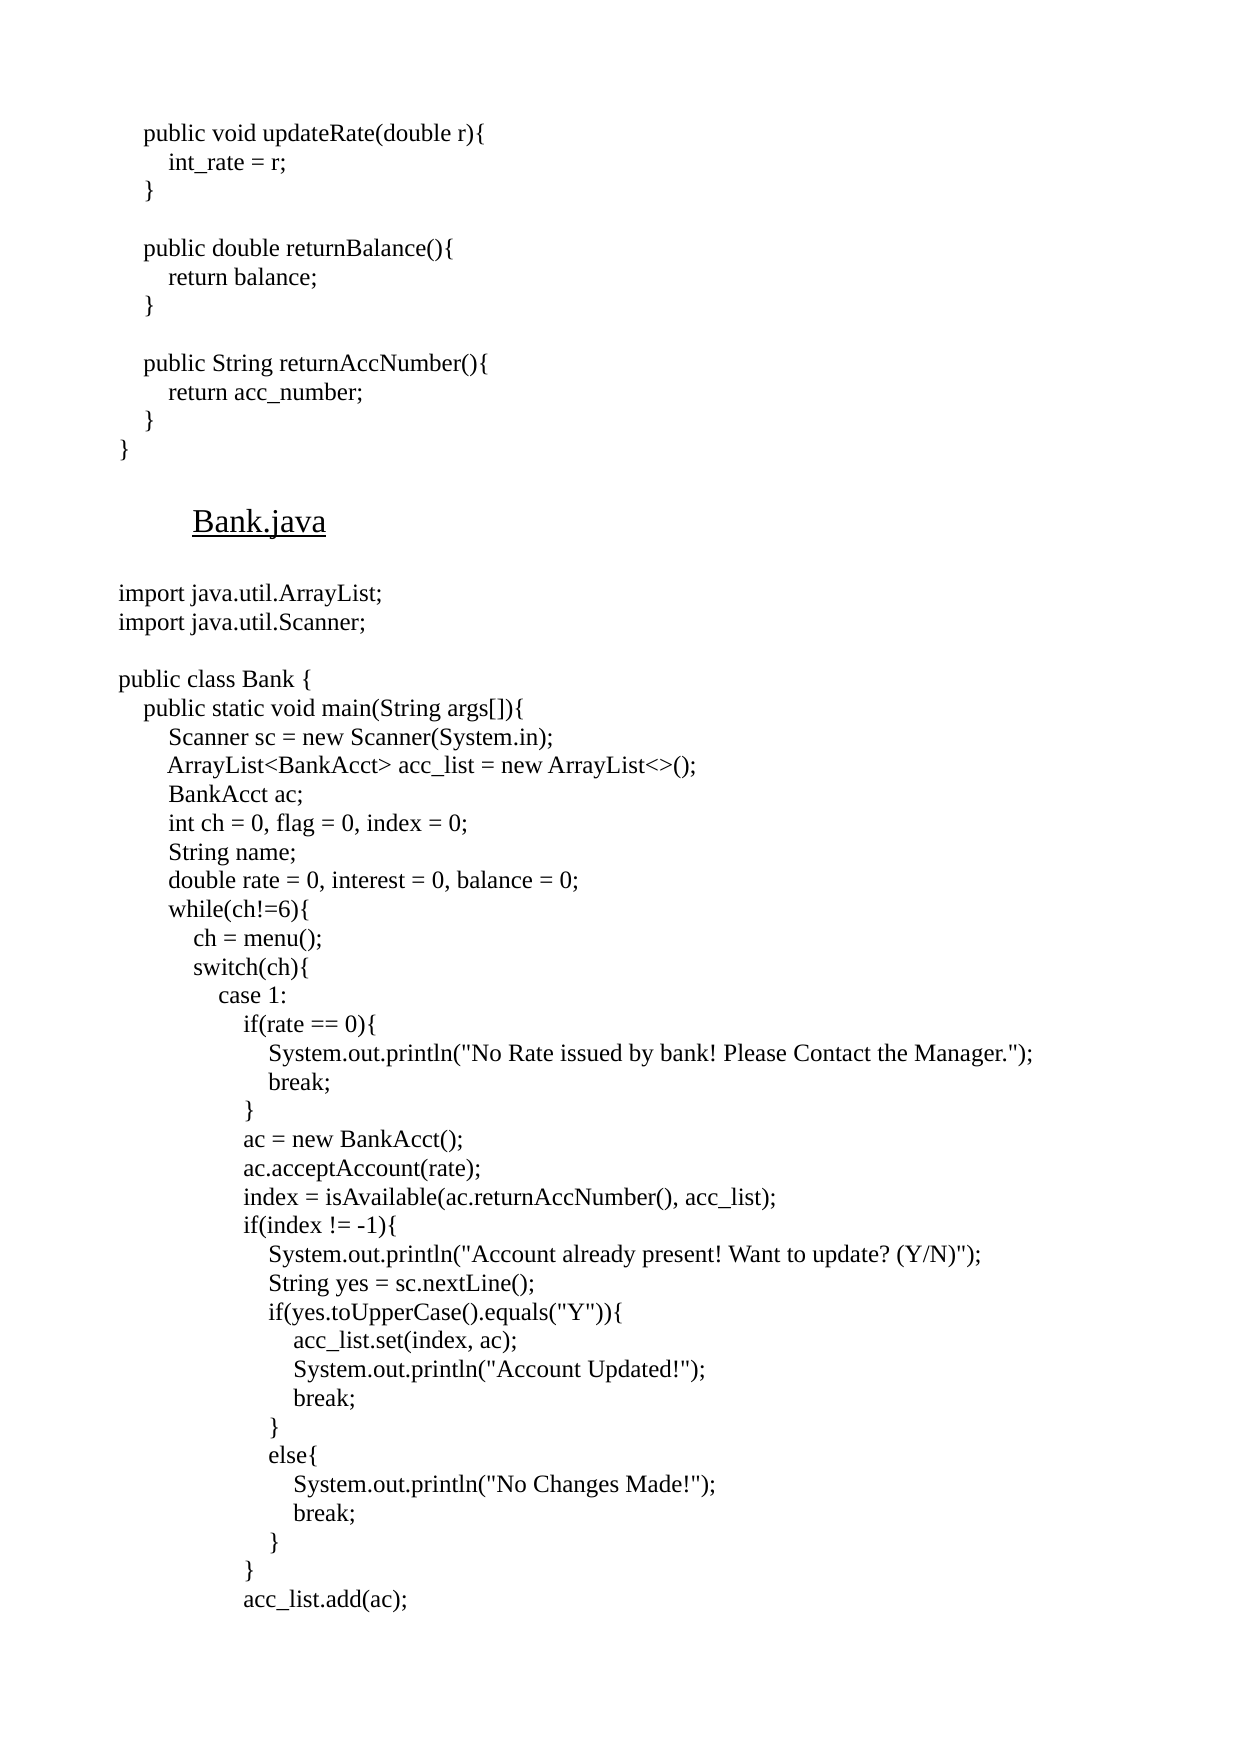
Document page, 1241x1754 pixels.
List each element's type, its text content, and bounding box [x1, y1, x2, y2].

text case 1: [118, 981, 1122, 1009]
text System.out.println("No Rate issued by bank! Please Contact the Manager."); [118, 1038, 1122, 1067]
text ArrayList<BankAcct> acc_list = new ArrayList<>(); [118, 751, 1122, 779]
text public static void main(String args[]){ [118, 693, 1122, 722]
text import java.util.ArrayList; [118, 578, 1122, 607]
text break; [118, 1067, 1122, 1096]
text ac = new BankAcct(); [118, 1124, 1122, 1153]
text else{ [118, 1441, 1122, 1469]
text switch(ch){ [118, 952, 1122, 981]
text } [118, 176, 1122, 204]
text } [118, 406, 1122, 434]
text public void updateRate(double r){ [118, 118, 1122, 147]
text if(rate == 0){ [118, 1009, 1122, 1038]
text } [118, 1412, 1122, 1441]
text if(yes.toUpperCase().equals("Y")){ [118, 1297, 1122, 1326]
text public String returnAccNumber(){ [118, 348, 1122, 377]
text import java.util.Scanner; [118, 607, 1122, 636]
text System.out.println("No Changes Made!"); [118, 1469, 1122, 1498]
text } [118, 1556, 1122, 1584]
text String yes = sc.nextLine(); [118, 1268, 1122, 1297]
text } [118, 1527, 1122, 1556]
text break; [118, 1383, 1122, 1412]
text Scanner sc = new Scanner(System.in); [118, 722, 1122, 751]
text System.out.println("Account Updated!"); [118, 1354, 1122, 1383]
text System.out.println("Account already present! Want to update? (Y/N)"); [118, 1239, 1122, 1268]
text public class Bank { [118, 664, 1122, 693]
text } [118, 291, 1122, 319]
text if(index != -1){ [118, 1211, 1122, 1239]
text return acc_number; [118, 377, 1122, 406]
text while(ch!=6){ [118, 894, 1122, 923]
text } [118, 1096, 1122, 1124]
text BankAcct ac; [118, 779, 1122, 808]
text String name; [118, 837, 1122, 866]
text break; [118, 1498, 1122, 1527]
text acc_list.set(index, ac); [118, 1326, 1122, 1354]
text int_rate = r; [118, 147, 1122, 176]
text public double returnBalance(){ [118, 233, 1122, 262]
text ch = menu(); [118, 923, 1122, 952]
text Bank.java [118, 501, 1122, 540]
text ac.acceptAccount(rate); [118, 1153, 1122, 1182]
text return balance; [118, 262, 1122, 291]
text acc_list.add(ac); [118, 1584, 1122, 1613]
text double rate = 0, interest = 0, balance = 0; [118, 866, 1122, 894]
text int ch = 0, flag = 0, index = 0; [118, 808, 1122, 837]
text index = isAvailable(ac.returnAccNumber(), acc_list); [118, 1182, 1122, 1211]
text } [118, 434, 1122, 463]
